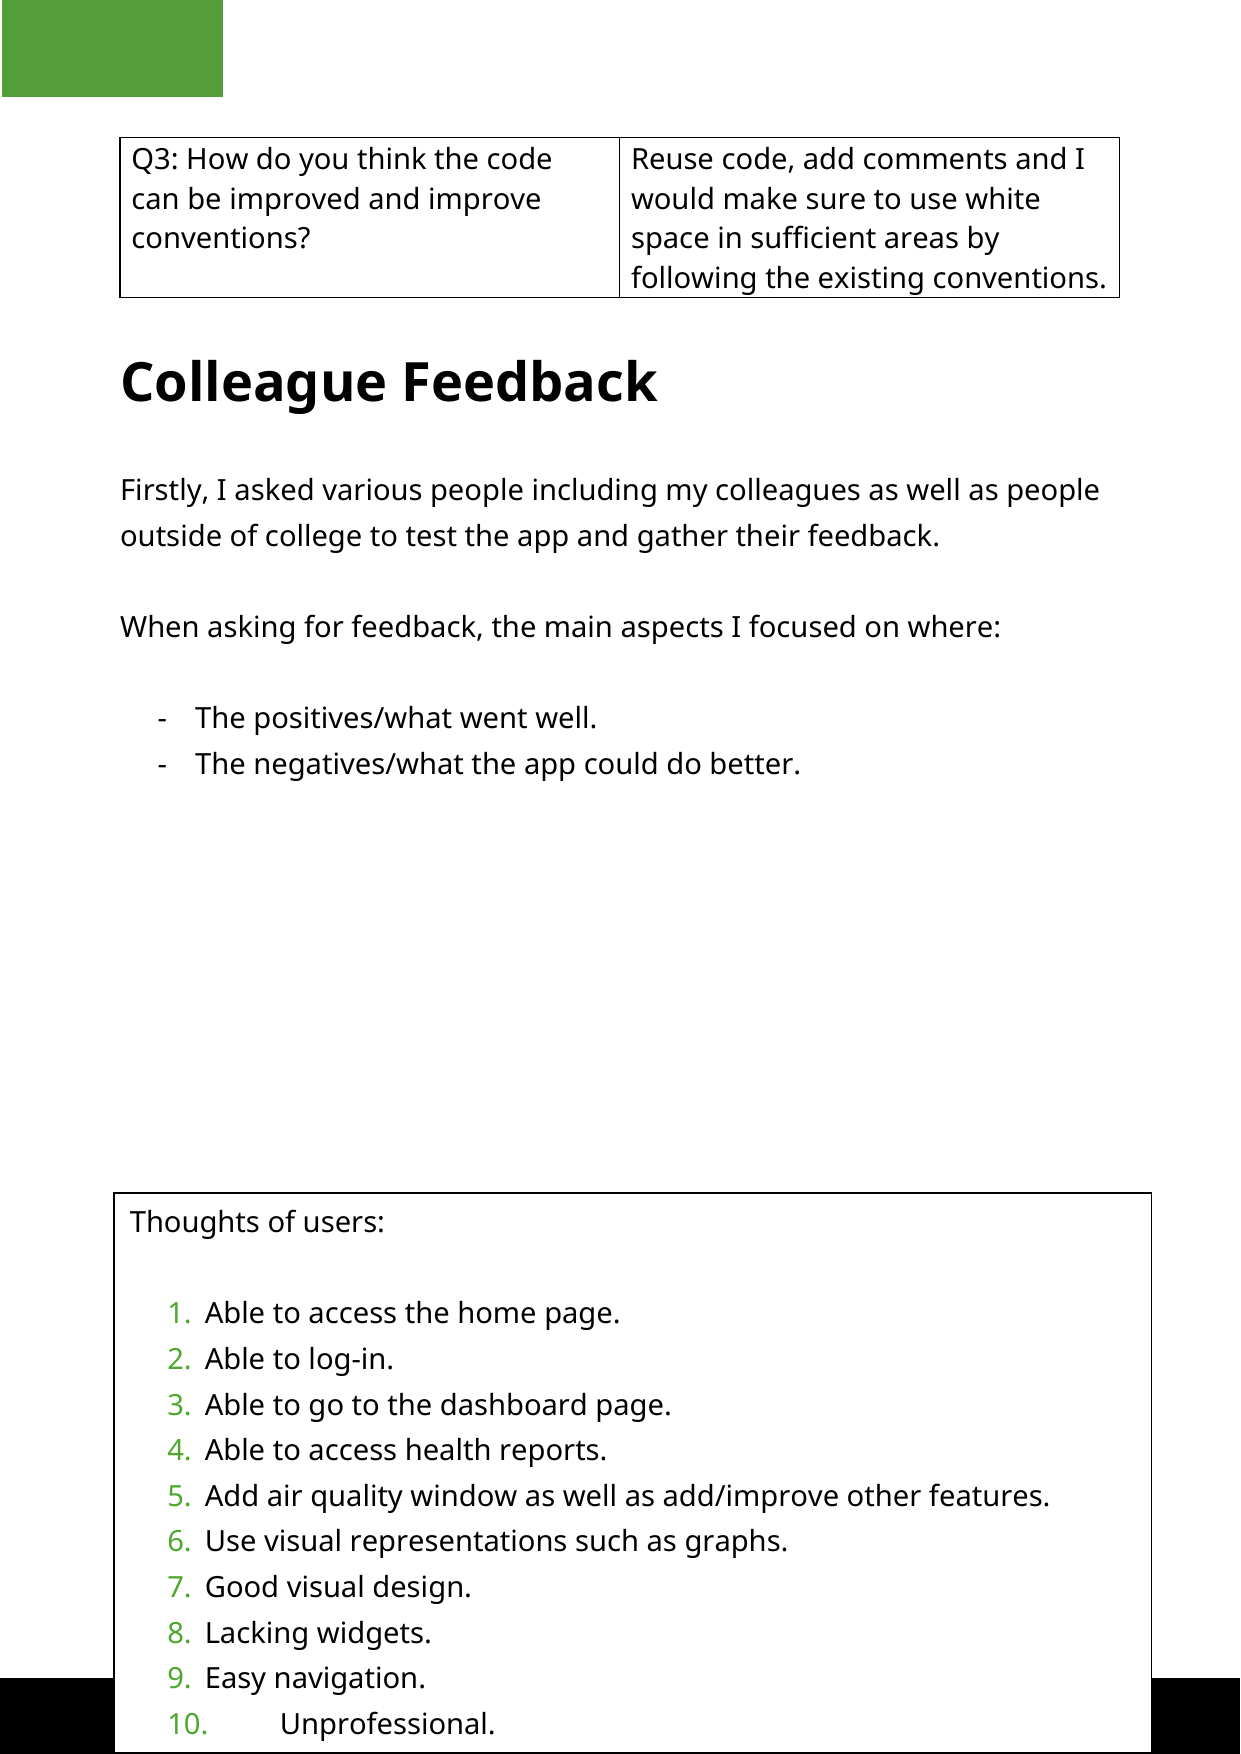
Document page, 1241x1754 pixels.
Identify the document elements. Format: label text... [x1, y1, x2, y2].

list Able to log-in. [167, 1338, 1136, 1378]
text Thoughts of users: [129, 1201, 1136, 1241]
list Able to access health reports. [167, 1429, 1136, 1469]
list The negatives/what the app could do better. [157, 743, 1120, 783]
list Unprofessional. [167, 1703, 1136, 1743]
list The positives/what went well. [157, 698, 1120, 737]
list Good visual design. [167, 1566, 1136, 1606]
text When asking for feedback, the main aspects I focused on where: [120, 606, 1120, 646]
list Able to go to the dashboard page. [167, 1384, 1136, 1423]
text Firstly, I asked various people including my colleagues as well as people outside of college to test the app and gather their feedback. [120, 469, 1120, 555]
list Add air quality window as well as add/improve other features. [167, 1475, 1136, 1515]
list Able to access the home page. [167, 1292, 1136, 1332]
list Lacking widgets. [167, 1612, 1136, 1652]
table_cell Q3: How do you think the code can be improved and improve conventions? [121, 138, 619, 297]
table_cell Reuse code, add comments and I would make sure to use white space in sufficient areas by following the existing conventions. [620, 138, 1119, 297]
subtitle Colleague Feedback [120, 344, 1120, 417]
list Use visual representations such as graphs. [167, 1521, 1136, 1560]
list Easy navigation. [167, 1657, 1136, 1697]
